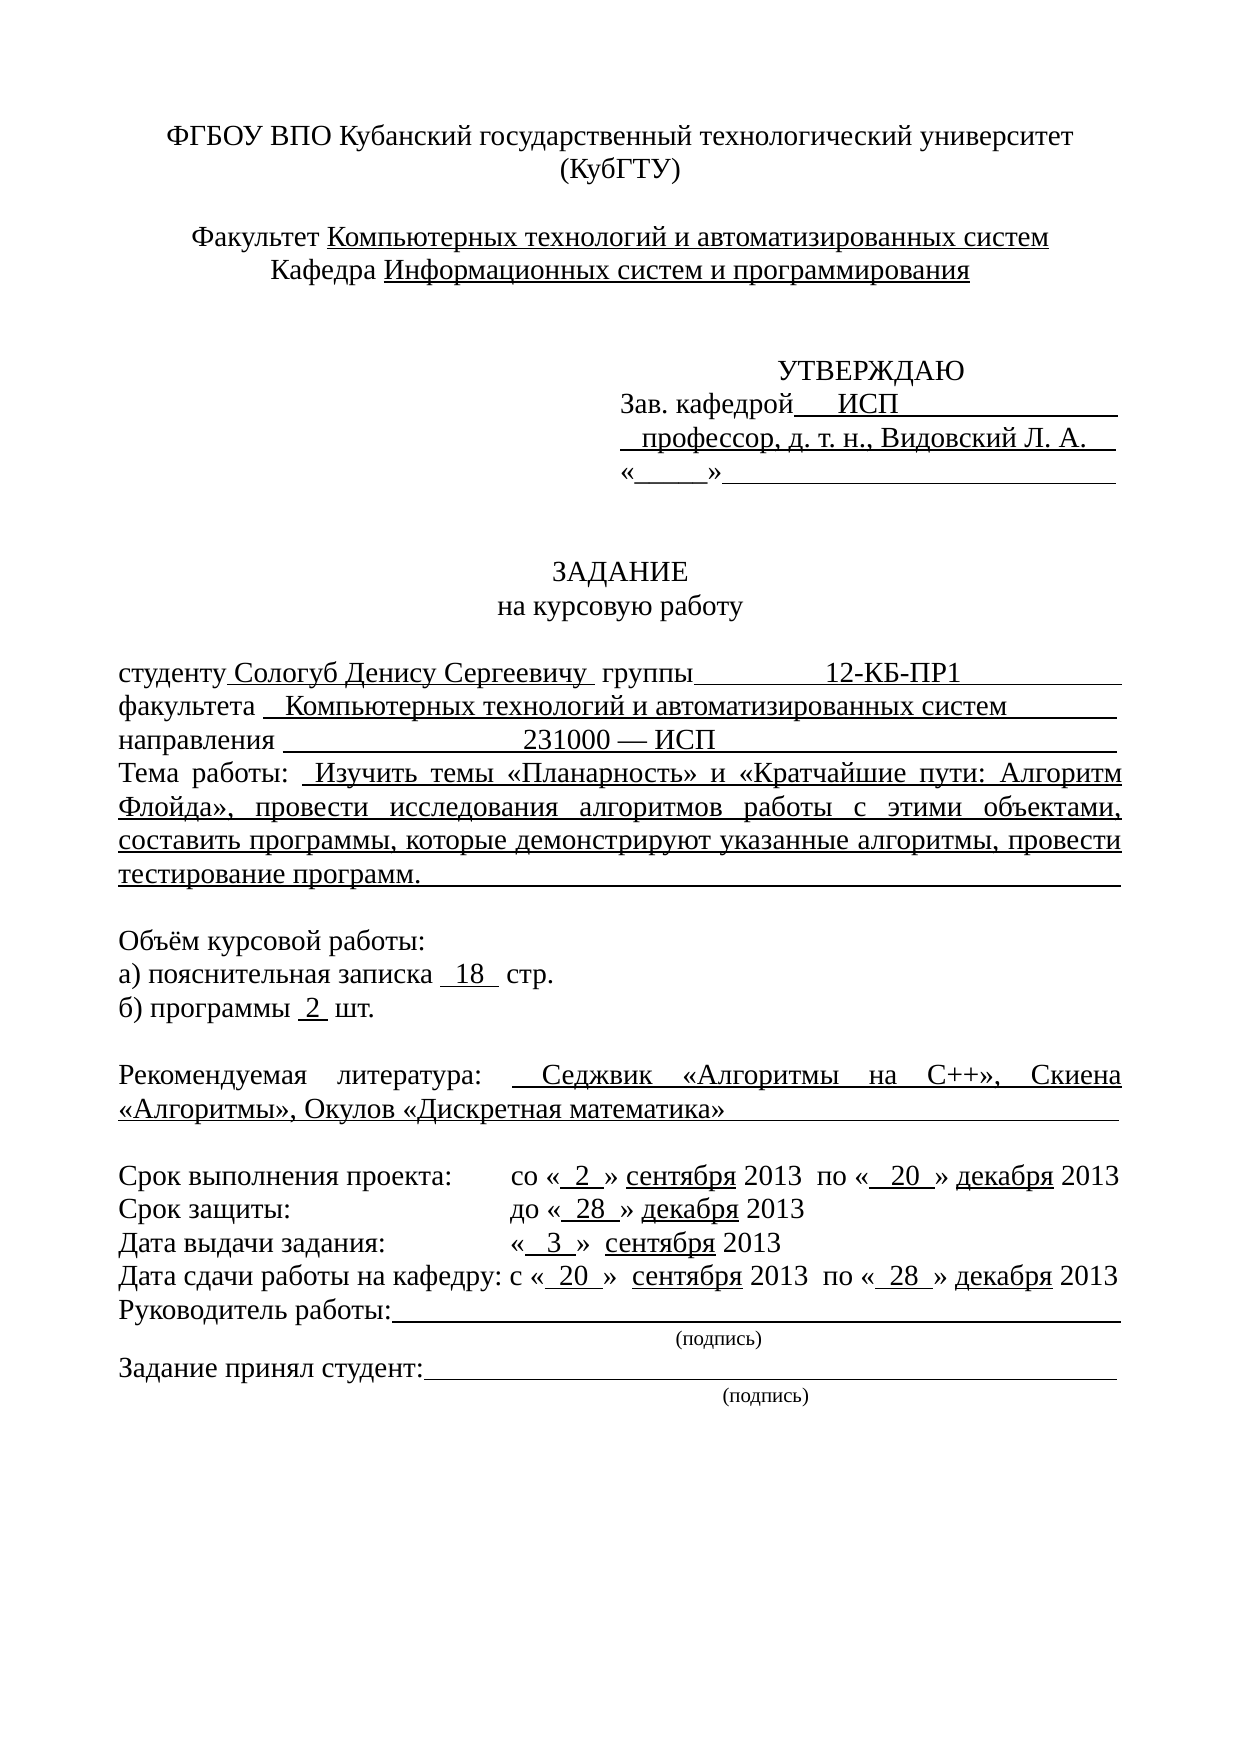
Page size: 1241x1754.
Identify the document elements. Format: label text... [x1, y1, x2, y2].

text факультета Компьютерных технологий и автоматизированных систем [118, 688, 1122, 722]
text Объём курсовой работы: [118, 923, 1122, 957]
text ФГБОУ ВПО Кубанский государственный технологический университет [118, 118, 1122, 152]
text (подпись) [118, 1326, 1122, 1350]
text б) программы 2 шт. [118, 990, 1122, 1024]
text ЗАДАНИЕ [118, 554, 1122, 588]
text Срок защиты: до « 28 » декабря 2013 [118, 1191, 1122, 1225]
text Тема работы: Изучить темы «Планарность» и «Кратчайшие пути: Алгоритм Флойда», провести исследования алгоритмов работы с этими объектами, [118, 755, 1122, 818]
text (подпись) [118, 1383, 1122, 1407]
text студенту Сологуб Денису Сергеевичу группы 12-КБ-ПР1 [118, 655, 1122, 688]
text а) пояснительная записка 18 стр. [118, 957, 1122, 990]
text тестирование программ. [118, 853, 1122, 889]
text составить программы, которые демонстрируют указанные алгоритмы, провести [118, 820, 1122, 851]
text Рекомендуемая литература: Седжвик «Алгоритмы на С++», Скиена «Алгоритмы», Окулов «Дискретная математика» [118, 1057, 1122, 1124]
text Зав. кафедрой ИСП [620, 386, 1122, 420]
text на курсовую работу [118, 588, 1122, 621]
text Срок выполнения проекта: со « 2 » сентября 2013 по « 20 » декабря 2013 [118, 1158, 1122, 1191]
text направления 231000 — ИСП [118, 722, 1122, 755]
text «_____» [620, 453, 1122, 487]
text Факультет Компьютерных технологий и автоматизированных систем [118, 219, 1122, 252]
text Дата сдачи работы на кафедру: с « 20 » сентября 2013 по « 28 » декабря 2013 [118, 1258, 1122, 1292]
text УТВЕРЖДАЮ [620, 353, 1122, 386]
text Задание принял студент: [118, 1350, 1122, 1383]
text Кафедра Информационных систем и программирования [118, 252, 1122, 286]
text (КубГТУ) [118, 152, 1122, 185]
text профессор, д. т. н., Видовский Л. А. [620, 420, 1122, 453]
text Руководитель работы: ______________________________________________ [118, 1292, 1122, 1326]
text Дата выдачи задания: « 3 » сентября 2013 [118, 1225, 1122, 1258]
